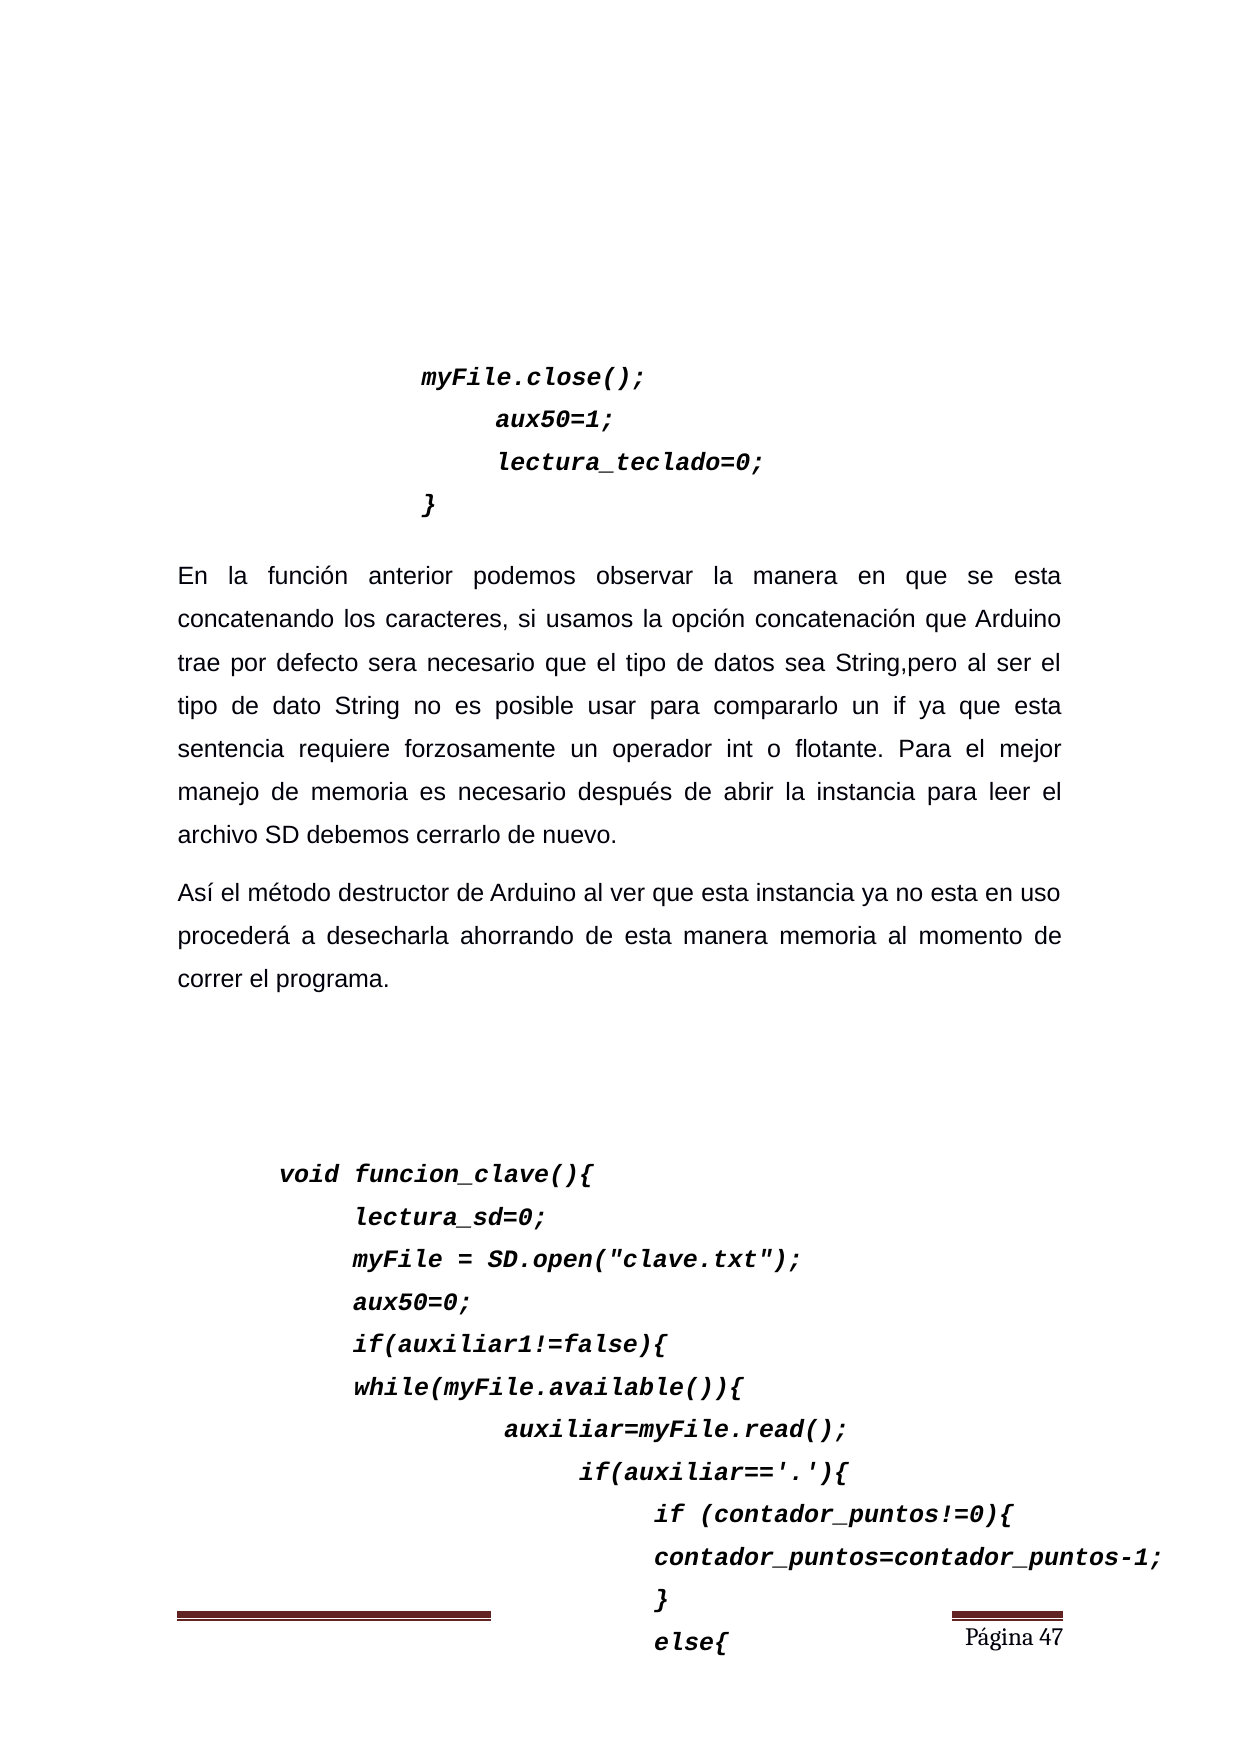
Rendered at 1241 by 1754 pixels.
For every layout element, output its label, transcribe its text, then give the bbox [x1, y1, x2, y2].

text En la función anterior podemos observar la manera en que se esta concatenando los caracteres, si usamos la opción concatenación que Arduino trae por defecto sera necesario que el tipo de datos sea String,pero al ser el tipo de dato String no es posible usar para compararlo un if ya que esta sentencia requiere forzosamente un operador int o flotante. Para el mejor manejo de memoria es necesario después de abrir la instancia para leer el archivo SD debemos cerrarlo de nuevo. [177, 561, 1063, 849]
text Así el método destructor de Arduino al ver que esta instancia ya no esta en uso procederá a desecharla ahorrando de esta manera memoria al momento de correr el programa. [177, 878, 1063, 993]
